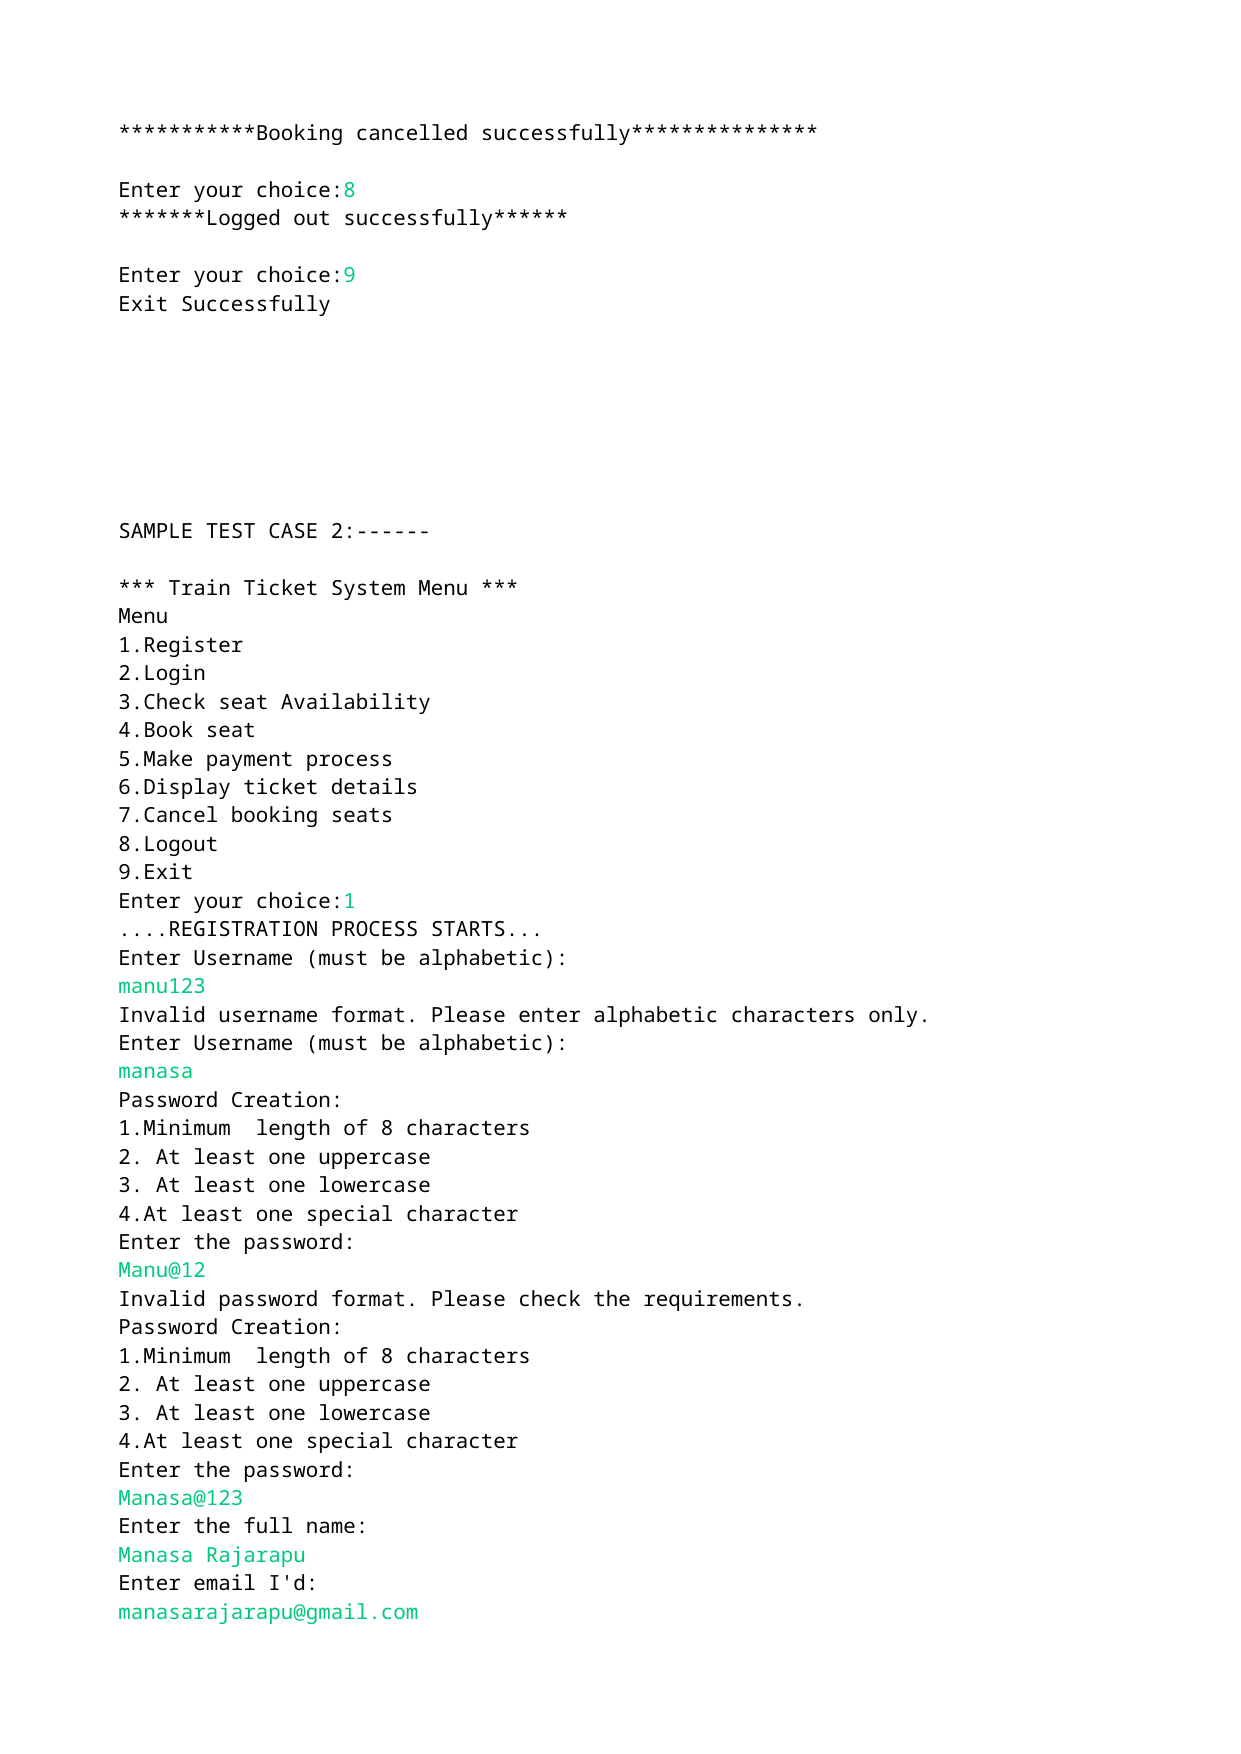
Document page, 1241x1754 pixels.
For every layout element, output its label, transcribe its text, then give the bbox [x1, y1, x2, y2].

text 4.At least one special character [118, 1426, 1122, 1455]
text Invalid password format. Please check the requirements. [118, 1284, 1122, 1312]
text Enter your choice:9 [118, 260, 1122, 289]
text 2. At least one uppercase [118, 1369, 1122, 1398]
text Enter the password: [118, 1455, 1122, 1483]
text Menu [118, 602, 1122, 630]
text 8.Logout [118, 829, 1122, 857]
text Manu@12 [118, 1256, 1122, 1284]
text 3. At least one lowercase [118, 1398, 1122, 1426]
text Enter Username (must be alphabetic): [118, 1028, 1122, 1057]
text 1.Minimum length of 8 characters [118, 1113, 1122, 1142]
text 1.Minimum length of 8 characters [118, 1341, 1122, 1369]
text Invalid username format. Please enter alphabetic characters only. [118, 1000, 1122, 1028]
text Password Creation: [118, 1085, 1122, 1113]
text ....REGISTRATION PROCESS STARTS... [118, 914, 1122, 943]
text Exit Successfully [118, 289, 1122, 317]
text ***********Booking cancelled successfully*************** [118, 118, 1122, 147]
text manasa [118, 1057, 1122, 1085]
text Enter the full name: [118, 1512, 1122, 1540]
text Manasa Rajarapu [118, 1540, 1122, 1568]
text 3. At least one lowercase [118, 1170, 1122, 1199]
text Enter email I'd: [118, 1568, 1122, 1597]
text 5.Make payment process [118, 744, 1122, 772]
text *** Train Ticket System Menu *** [118, 573, 1122, 602]
text 2.Login [118, 658, 1122, 687]
text 9.Exit [118, 857, 1122, 886]
text Manasa@123 [118, 1483, 1122, 1512]
text Enter Username (must be alphabetic): [118, 943, 1122, 971]
text 6.Display ticket details [118, 772, 1122, 801]
text 2. At least one uppercase [118, 1142, 1122, 1170]
text *******Logged out successfully****** [118, 203, 1122, 232]
text Enter your choice:8 [118, 175, 1122, 203]
text 4.At least one special character [118, 1199, 1122, 1227]
text manu123 [118, 971, 1122, 1000]
text 4.Book seat [118, 715, 1122, 744]
text 3.Check seat Availability [118, 687, 1122, 715]
text manasarajarapu@gmail.com [118, 1597, 1122, 1625]
text 1.Register [118, 630, 1122, 658]
text Password Creation: [118, 1312, 1122, 1341]
text Enter the password: [118, 1227, 1122, 1256]
text Enter your choice:1 [118, 886, 1122, 914]
text SAMPLE TEST CASE 2:------ [118, 516, 1122, 545]
text 7.Cancel booking seats [118, 801, 1122, 829]
